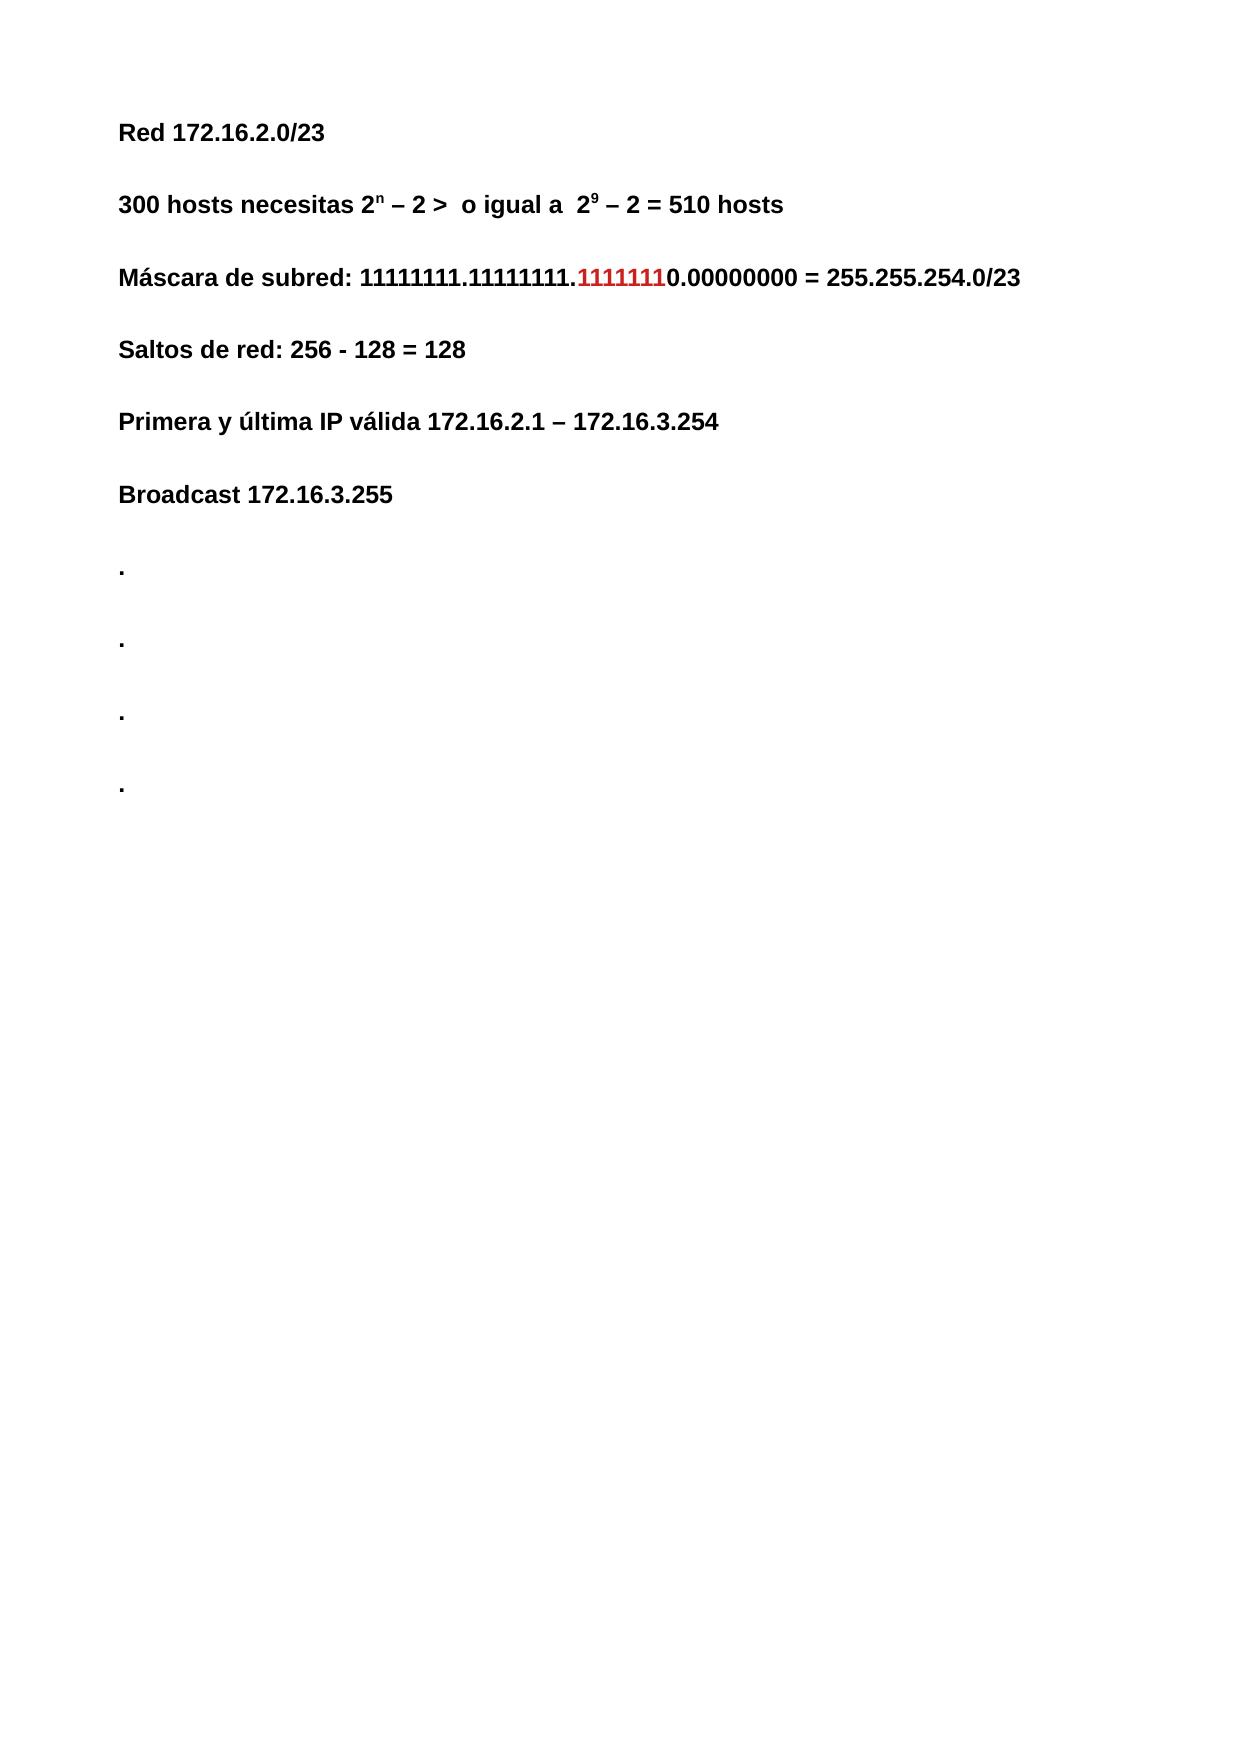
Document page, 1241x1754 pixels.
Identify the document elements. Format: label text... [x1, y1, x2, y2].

text . [118, 696, 1122, 725]
text Broadcast 172.16.3.255 [118, 479, 1122, 508]
text Máscara de subred: 11111111.11111111.11111110.00000000 = 255.255.254.0/23 [118, 263, 1122, 291]
text . [118, 624, 1122, 653]
text Saltos de red: 256 - 128 = 128 [118, 335, 1122, 364]
text Red 172.16.2.0/23 [118, 118, 1122, 147]
text Primera y última IP válida 172.16.2.1 – 172.16.3.254 [118, 407, 1122, 436]
text . [118, 552, 1122, 581]
text . [118, 769, 1122, 797]
text 300 hosts necesitas 2n – 2 > o igual a 29 – 2 = 510 hosts [118, 190, 1122, 219]
